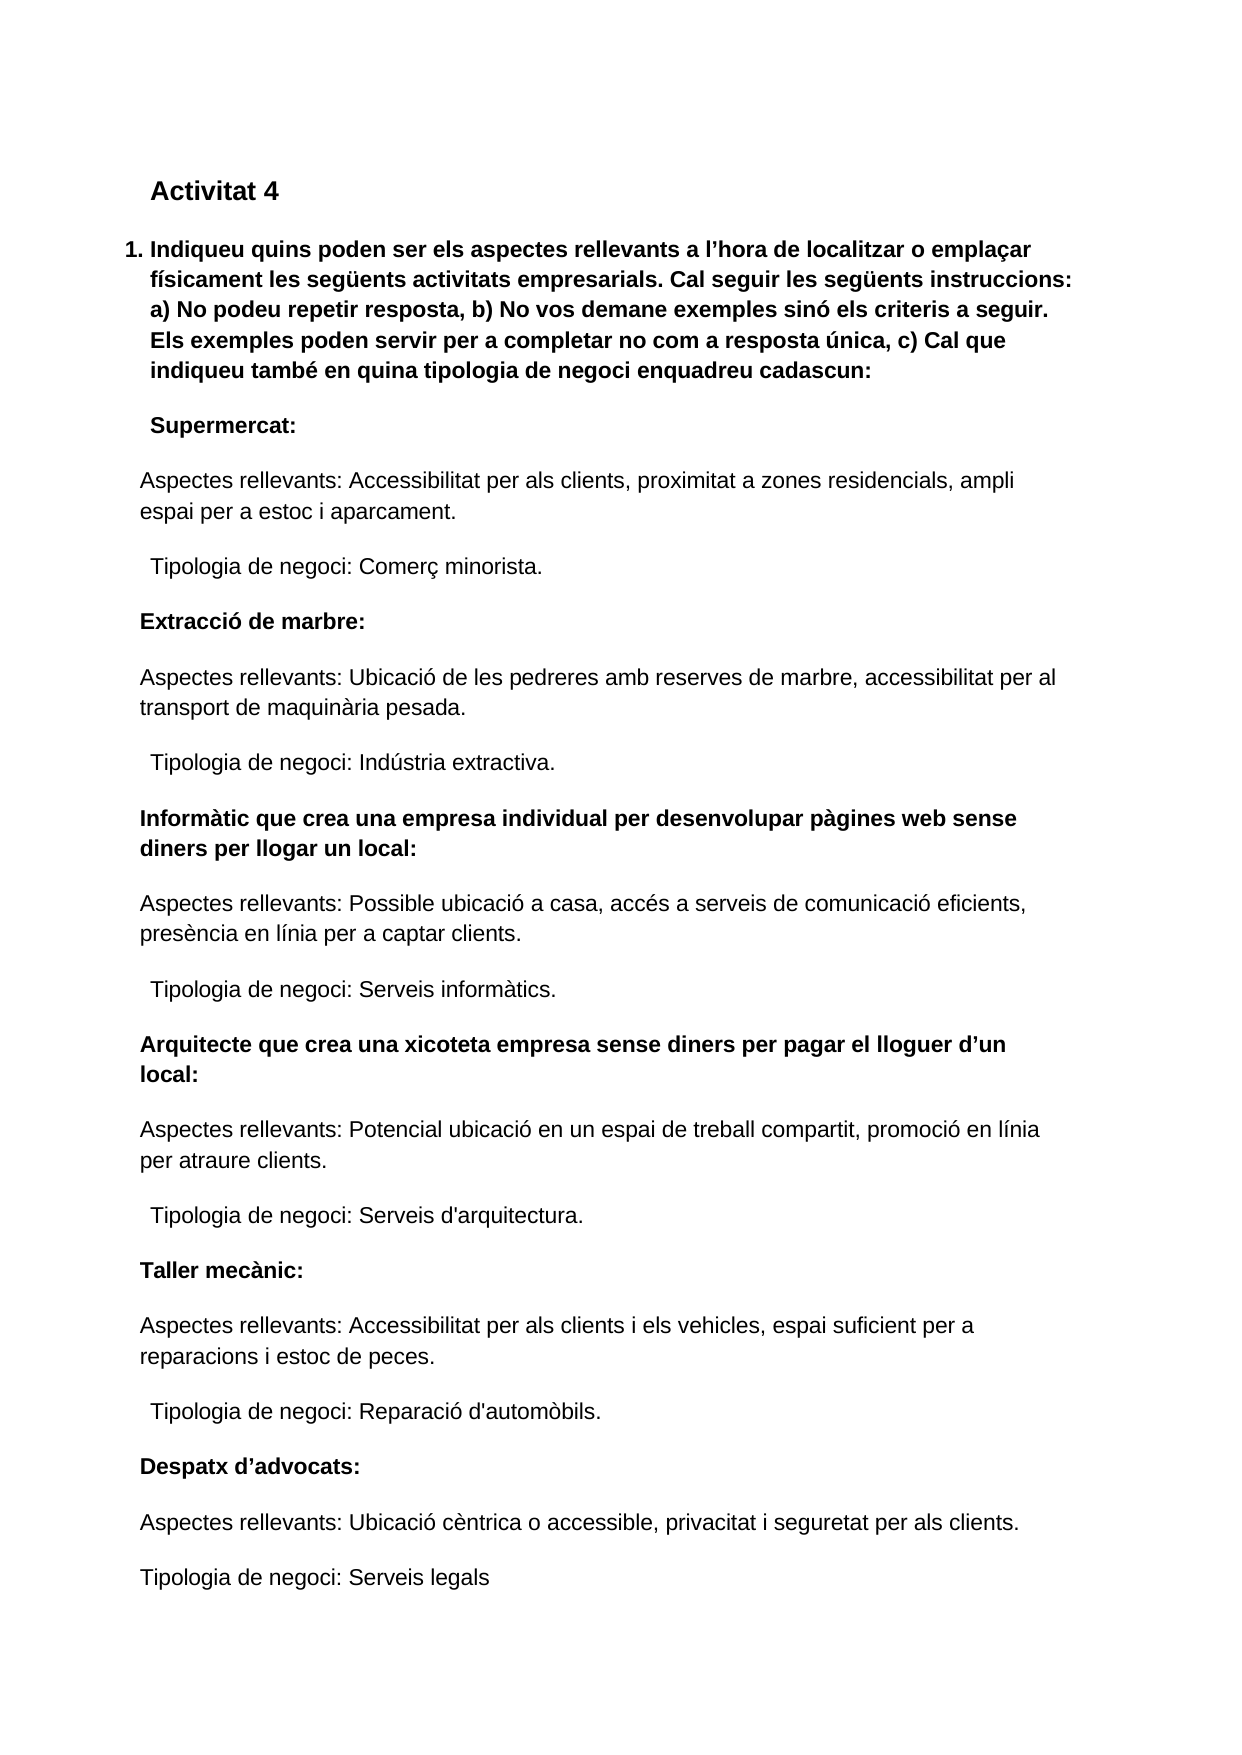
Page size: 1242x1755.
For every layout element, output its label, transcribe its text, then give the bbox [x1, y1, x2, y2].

text Aspectes rellevants: Accessibilitat per als clients, proximitat a zones residencials, ampli espai per a estoc i aparcament. [139, 467, 1077, 524]
text Supermercat: [150, 412, 1092, 438]
text Activitat 4 [150, 175, 1092, 206]
text Aspectes rellevants: Ubicació cèntrica o accessible, privacitat i seguretat per als clients. Tipologia de negoci: Serveis legals [139, 1509, 1077, 1590]
list Indiqueu quins poden ser els aspectes rellevants a l’hora de localitzar o emplaçar físicament les següents activitats empresarials. Cal seguir les següents instruccions: [139, 236, 1077, 292]
text Aspectes rellevants: Accessibilitat per als clients i els vehicles, espai suficient per a reparacions i estoc de peces. [139, 1312, 1077, 1369]
subtitle Arquitecte que crea una xicoteta empresa sense diners per pagar el lloguer d’un local: [139, 1031, 1074, 1087]
subtitle Taller mecànic: [139, 1257, 1092, 1283]
text Aspectes rellevants: Possible ubicació a casa, accés a serveis de comunicació eficients, presència en línia per a captar clients. [139, 890, 1077, 947]
subtitle Extracció de marbre: [139, 608, 1092, 635]
text Tipologia de negoci: Serveis informàtics. [150, 976, 1092, 1002]
text Tipologia de negoci: Comerç minorista. [150, 553, 1092, 579]
text Aspectes rellevants: Ubicació de les pedreres amb reserves de marbre, accessibilitat per al transport de maquinària pesada. [139, 664, 1077, 720]
text Aspectes rellevants: Potencial ubicació en un espai de treball compartit, promoció en línia per atraure clients. [139, 1116, 1077, 1173]
subtitle Despatx d’advocats: [139, 1453, 1092, 1480]
subtitle Informàtic que crea una empresa individual per desenvolupar pàgines web sense diners per llogar un local: [139, 804, 1077, 861]
text Tipologia de negoci: Reparació d'automòbils. [150, 1398, 1092, 1424]
text Tipologia de negoci: Indústria extractiva. [150, 749, 1092, 776]
text Tipologia de negoci: Serveis d'arquitectura. [150, 1202, 1092, 1228]
text a) No podeu repetir resposta, b) No vos demane exemples sinó els criteris a seguir. Els exemples poden servir per a completar no com a resposta única, c) Cal que indiqueu també en quina tipologia de negoci enquadreu cadascun: [150, 296, 1077, 383]
